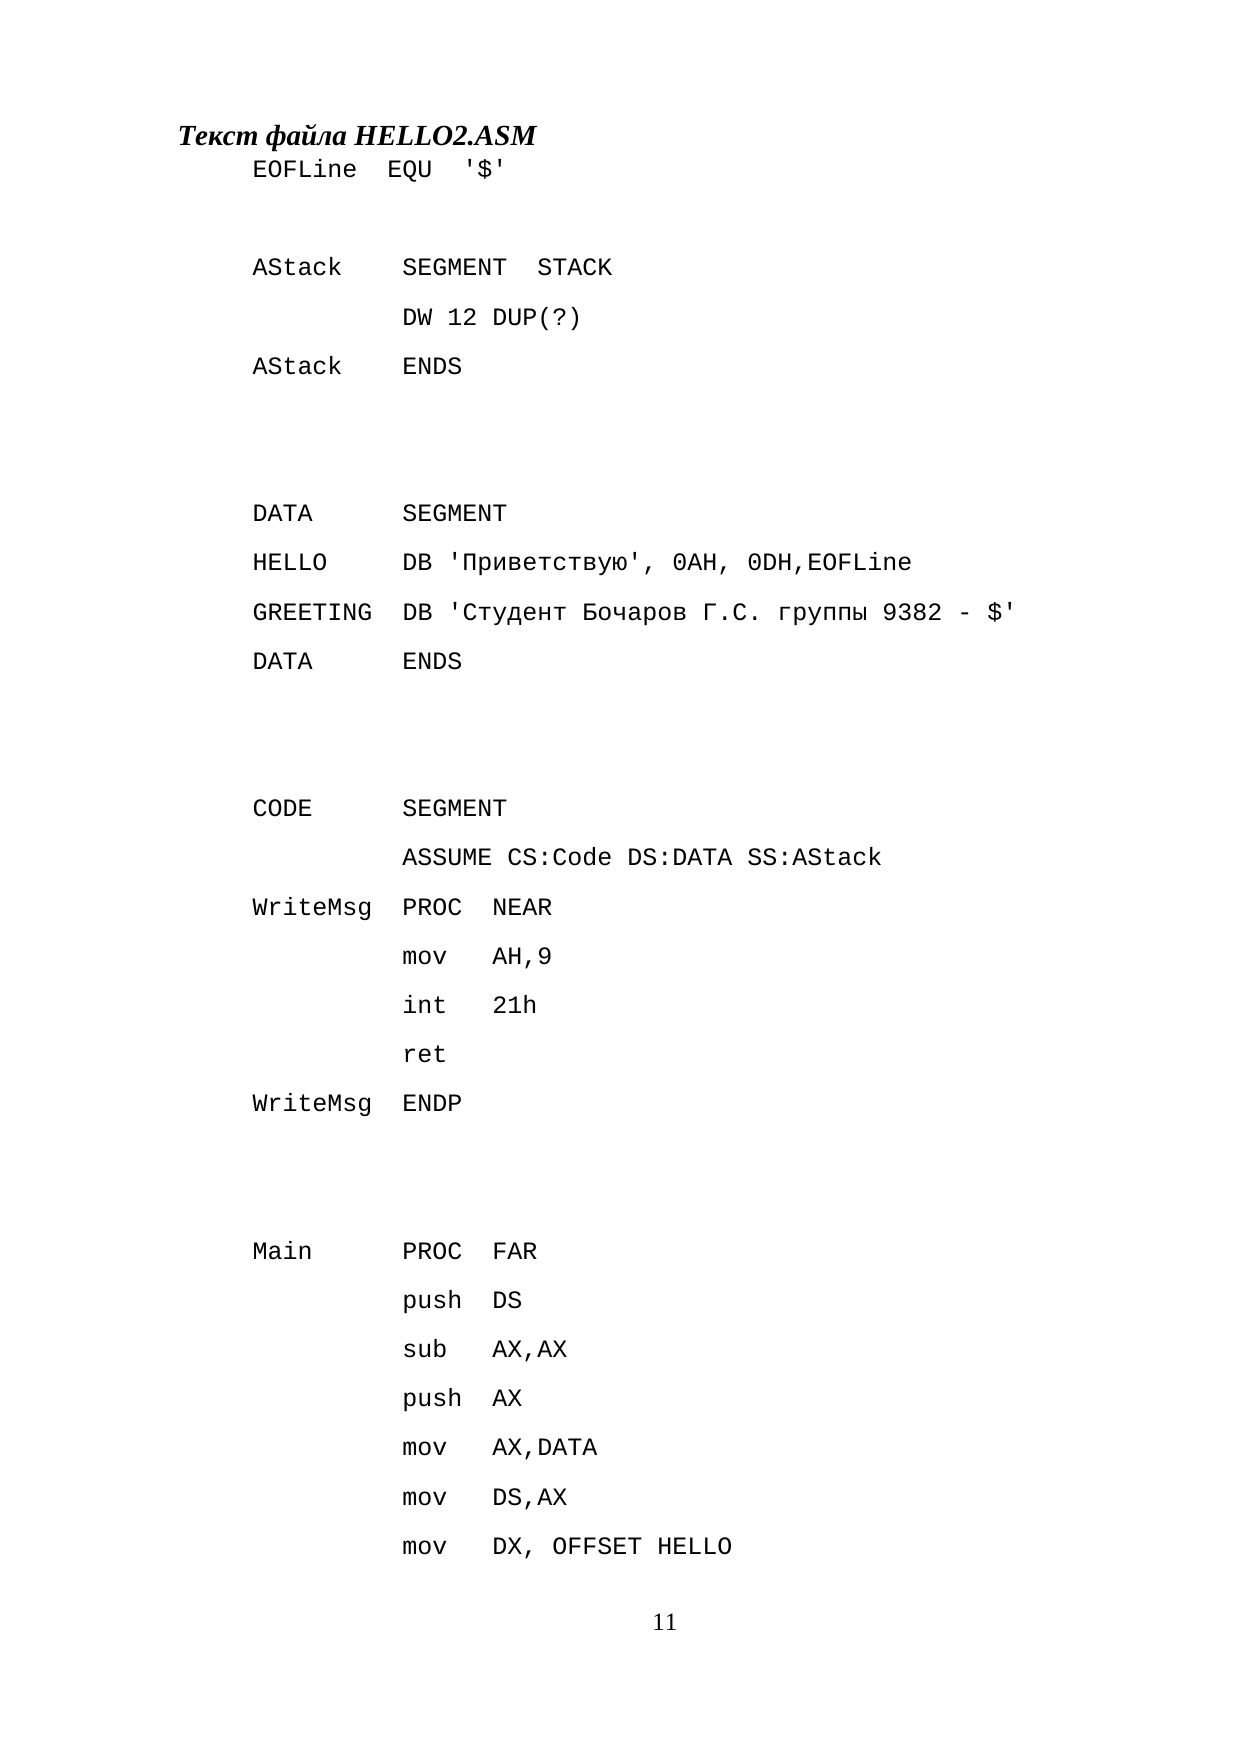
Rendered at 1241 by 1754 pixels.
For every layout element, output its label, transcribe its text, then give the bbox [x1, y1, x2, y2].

text WriteMsg PROC NEAR [252, 894, 1152, 922]
text mov DS,AX [252, 1484, 1152, 1512]
text mov AH,9 [252, 943, 1152, 972]
text CODE SEGMENT [252, 796, 1152, 824]
text Текст файла HELLO2.ASM [177, 118, 1152, 152]
text mov AX,DATA [252, 1435, 1152, 1463]
text DATA ENDS [252, 648, 1152, 677]
text push DS [252, 1287, 1152, 1316]
text EOFLine EQU '$' [252, 157, 1152, 185]
text GREETING DB 'Студент Бочаров Г.С. группы 9382 - $' [252, 599, 1152, 627]
text int 21h [252, 992, 1152, 1021]
text Main PROC FAR [252, 1238, 1152, 1267]
text AStack SEGMENT STACK [252, 255, 1152, 283]
text AStack ENDS [252, 353, 1152, 382]
text ret [252, 1042, 1152, 1070]
text push AX [252, 1386, 1152, 1414]
text WriteMsg ENDP [252, 1091, 1152, 1119]
text DATA SEGMENT [252, 501, 1152, 529]
text sub AX,AX [252, 1337, 1152, 1365]
text mov DX, OFFSET HELLO [252, 1533, 1152, 1562]
text HELLO DB 'Приветствую', 0AH, 0DH,EOFLine [252, 550, 1152, 578]
text DW 12 DUP(?) [252, 304, 1152, 332]
text ASSUME CS:Code DS:DATA SS:AStack [252, 845, 1152, 873]
